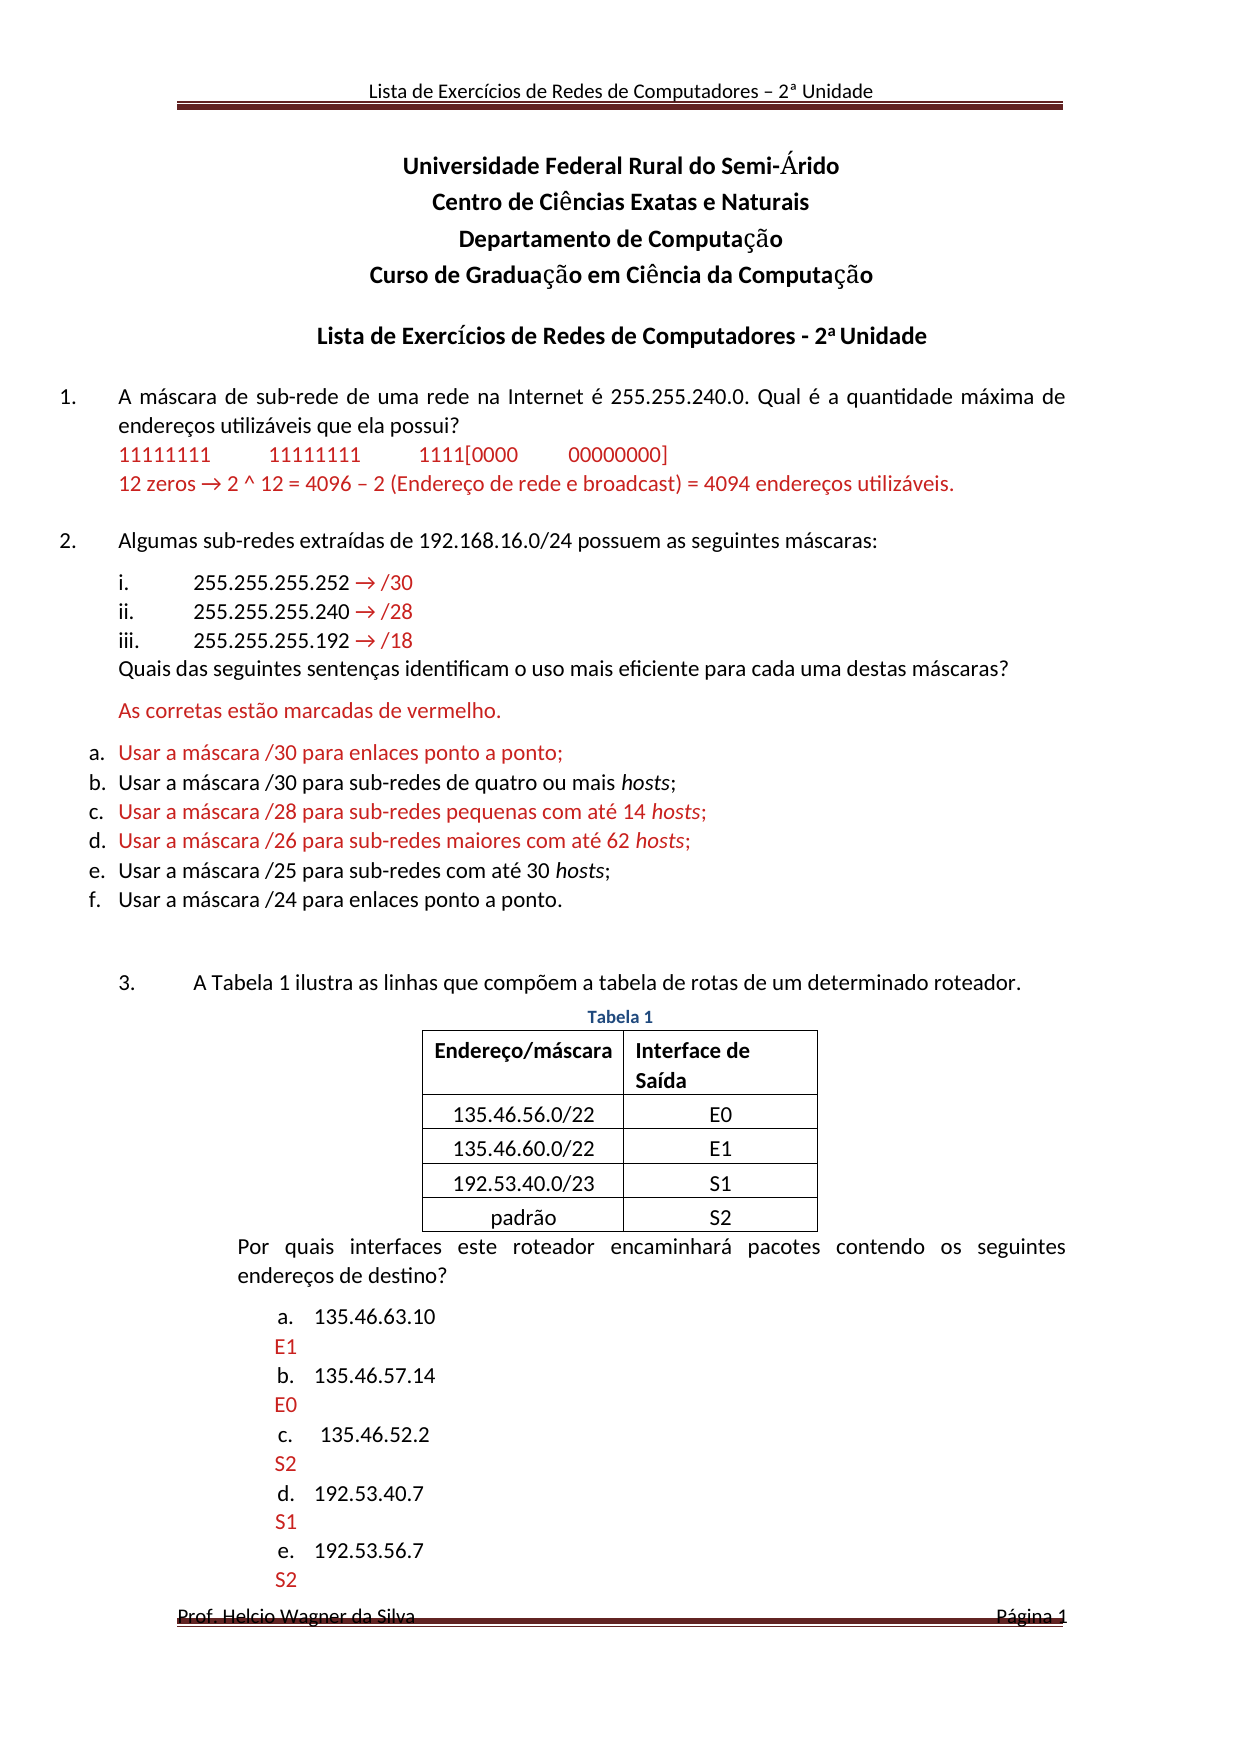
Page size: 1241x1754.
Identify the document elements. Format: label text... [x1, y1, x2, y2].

text Quais das seguintes sentenças identificam o uso mais eficiente para cada uma destas máscaras? [118, 654, 1068, 683]
text d. 192.53.40.7 [118, 1479, 1068, 1507]
table_header Interface de Saída [624, 1031, 817, 1094]
text Por quais interfaces este roteador encaminhará pacotes contendo os seguintes endereços de destino? [237, 1232, 1068, 1289]
text S2 [118, 1565, 1068, 1593]
list 12 zeros → 2 ^ 12 = 4096 – 2 (Endereço de rede e broadcast) = 4094 endereços utilizáveis. [59, 469, 1068, 497]
table_cell 135.46.56.0/22 [423, 1095, 623, 1128]
text c. 135.46.52.2 [118, 1420, 1068, 1448]
list A máscara de sub-rede de uma rede na Internet é 255.255.240.0. Qual é a quantidade máxima de endereços utilizáveis que ela possui? [59, 382, 1068, 439]
text e. 192.53.56.7 [118, 1536, 1068, 1564]
list 11111111 11111111 1111[0000 00000000] [59, 440, 1068, 468]
table_cell padrão [423, 1198, 623, 1231]
list Usar a máscara /26 para sub-redes maiores com até 62 hosts; [88, 826, 1068, 854]
table_cell 192.53.40.0/23 [423, 1164, 623, 1197]
text ii. 255.255.255.240 → /28 [118, 597, 438, 625]
text b. 135.46.57.14 [118, 1361, 1068, 1389]
list Usar a máscara /30 para enlaces ponto a ponto; [88, 738, 1068, 766]
table_cell E1 [624, 1129, 817, 1162]
subtitle Tabela 1 [248, 1005, 993, 1028]
list Algumas sub-redes extraídas de 192.168.16.0/24 possuem as seguintes máscaras: [59, 527, 1068, 554]
text Departamento de Computação [176, 220, 1065, 254]
table_header Endereço/máscara [423, 1031, 623, 1094]
text i. 255.255.255.252 → /30 [118, 568, 438, 596]
text Lista de Exercícios de Redes de Computadores - 2a Unidade [176, 318, 1068, 352]
list Usar a máscara /28 para sub-redes pequenas com até 14 hosts; [88, 797, 1068, 825]
text Curso de Graduação em Ciência da Computação [176, 257, 1066, 291]
list Usar a máscara /30 para sub-redes de quatro ou mais hosts; [88, 768, 1068, 796]
list Usar a máscara /25 para sub-redes com até 30 hosts; [88, 856, 1068, 884]
text As corretas estão marcadas de vermelho. [118, 696, 1068, 724]
text E0 [118, 1391, 1068, 1418]
text S2 [118, 1449, 1068, 1477]
list 3. A Tabela 1 ilustra as linhas que compõem a tabela de rotas de um determinado roteador. [59, 968, 1068, 996]
text iii. 255.255.255.192 → /18 [118, 626, 438, 654]
text E1 [118, 1332, 1068, 1360]
text Universidade Federal Rural do Semi-Árido [176, 148, 1066, 182]
table_cell E0 [624, 1095, 817, 1128]
text S1 [118, 1507, 1068, 1536]
text Centro de Ciências Exatas e Naturais [176, 184, 1065, 218]
list Usar a máscara /24 para enlaces ponto a ponto. [88, 885, 1068, 913]
table_cell S1 [624, 1164, 817, 1197]
table_cell S2 [624, 1198, 817, 1231]
table_cell 135.46.60.0/22 [423, 1129, 623, 1162]
text a. 135.46.63.10 [118, 1302, 1068, 1330]
